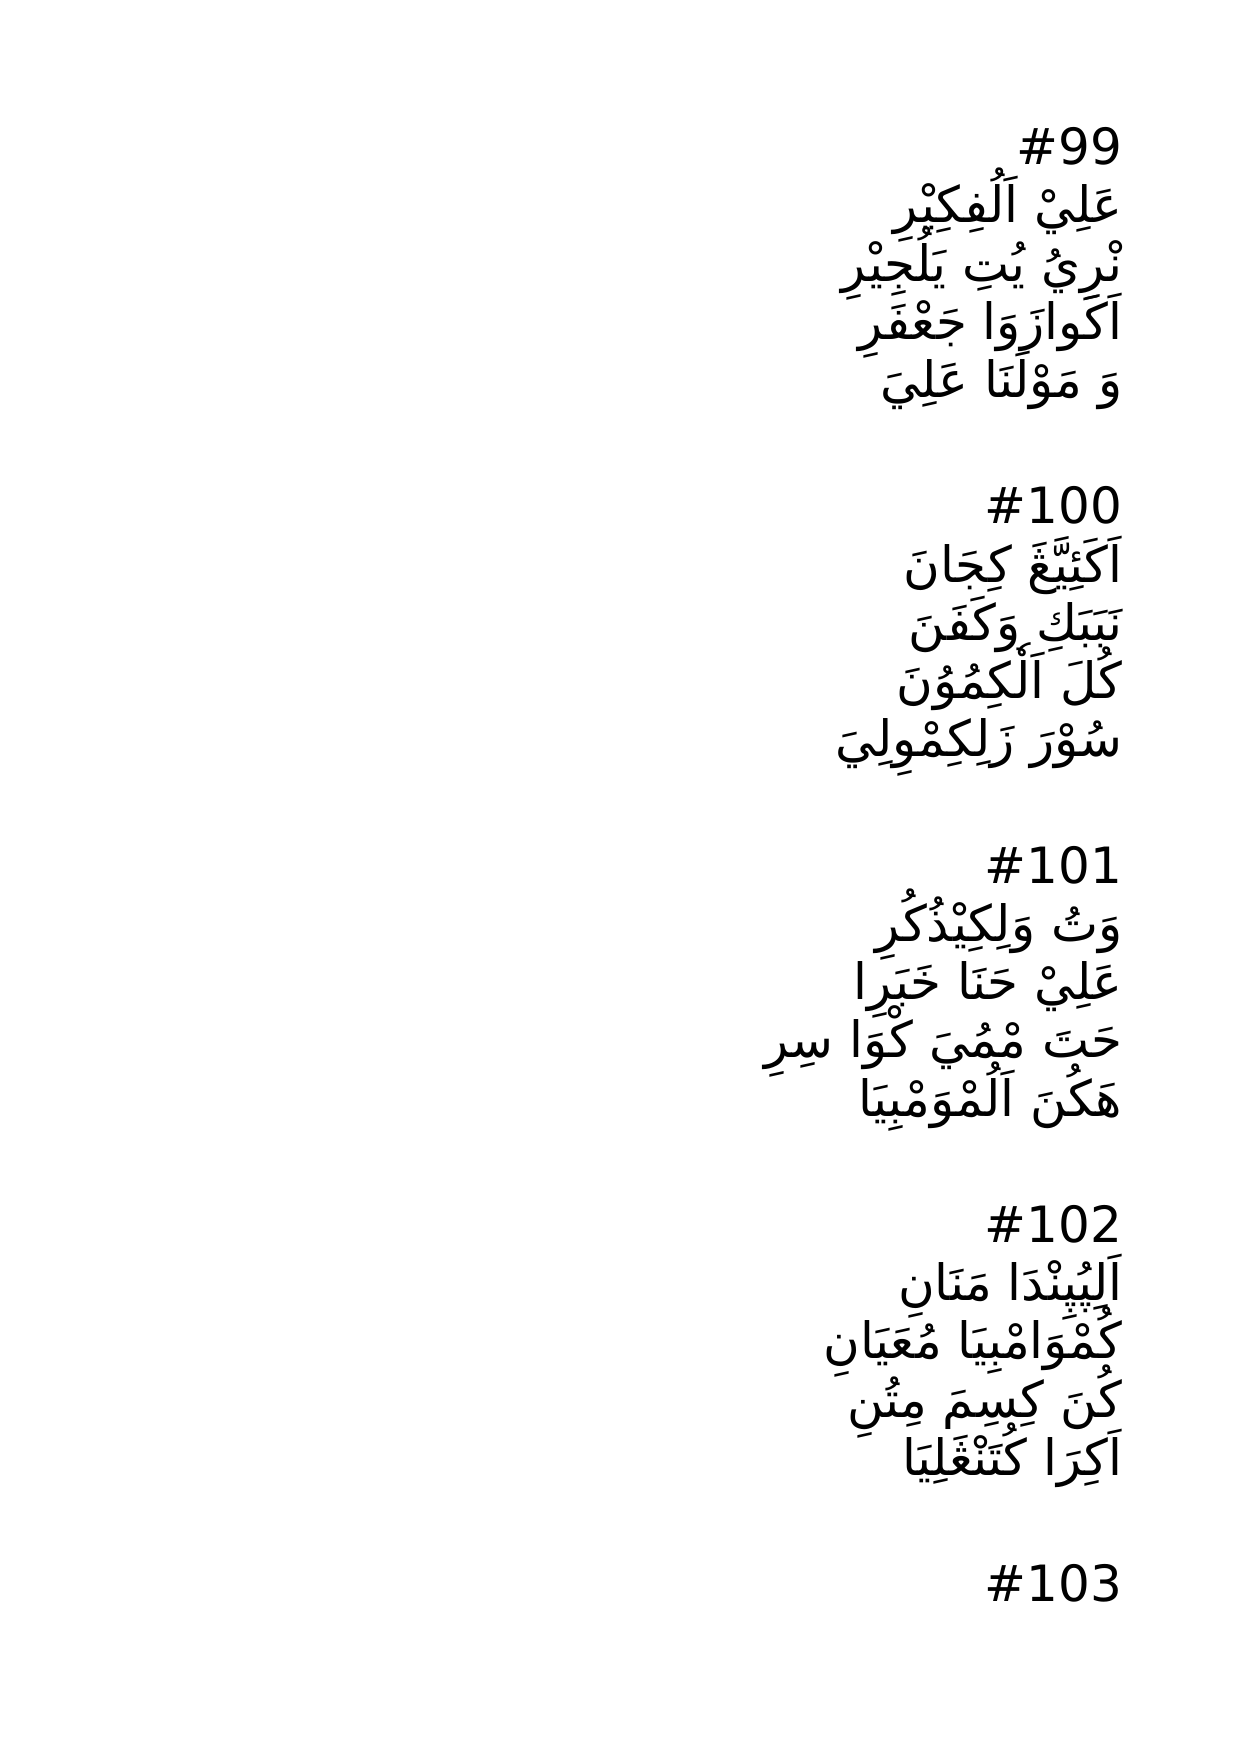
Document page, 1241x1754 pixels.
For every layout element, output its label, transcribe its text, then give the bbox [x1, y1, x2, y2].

text كُمْوَامْبِيَا مُعَيَانِ [118, 1312, 1122, 1371]
text اَلِپُپِنْدَا مَنَانِ [118, 1254, 1122, 1312]
text وَ مَوْلَنَا عَلِيَ [118, 351, 1122, 409]
text نْرِيُ يُتِ يَلُجِيْرِ [118, 234, 1122, 293]
text اَكِرَا كُتَنْڠَلِيَا [118, 1429, 1122, 1487]
text #103 [118, 1555, 1122, 1613]
text اَكَوازَوَا جَعْفَرِ [118, 293, 1122, 351]
text هَكُنَ اَلُمْوَمْبِيَا [118, 1069, 1122, 1128]
text كُنَ كِسِمَ مِتُنِ [118, 1371, 1122, 1429]
text حَتَ مْمُيَ كْوَا سِرِ [118, 1011, 1122, 1069]
text #100 [118, 477, 1122, 536]
text سُوْرَ زَلِكِمْوِلِيَ [118, 710, 1122, 768]
text نَبَبَكِ وَكَفَنَ [118, 594, 1122, 652]
text عَلِيْ اَلُفِكِيْرِ [118, 176, 1122, 234]
text كُلَ اَلٗكِمُوُنَ [118, 652, 1122, 710]
text #99 [118, 118, 1122, 176]
text عَلِيْ حَنَا خَبَرِا [118, 953, 1122, 1011]
text #101 [118, 837, 1122, 895]
text اَكَئِيَّڠَ كِجَانَ [118, 536, 1122, 594]
text وَتُ وَلِكِيْذُكُرِ [118, 895, 1122, 953]
text #102 [118, 1196, 1122, 1254]
